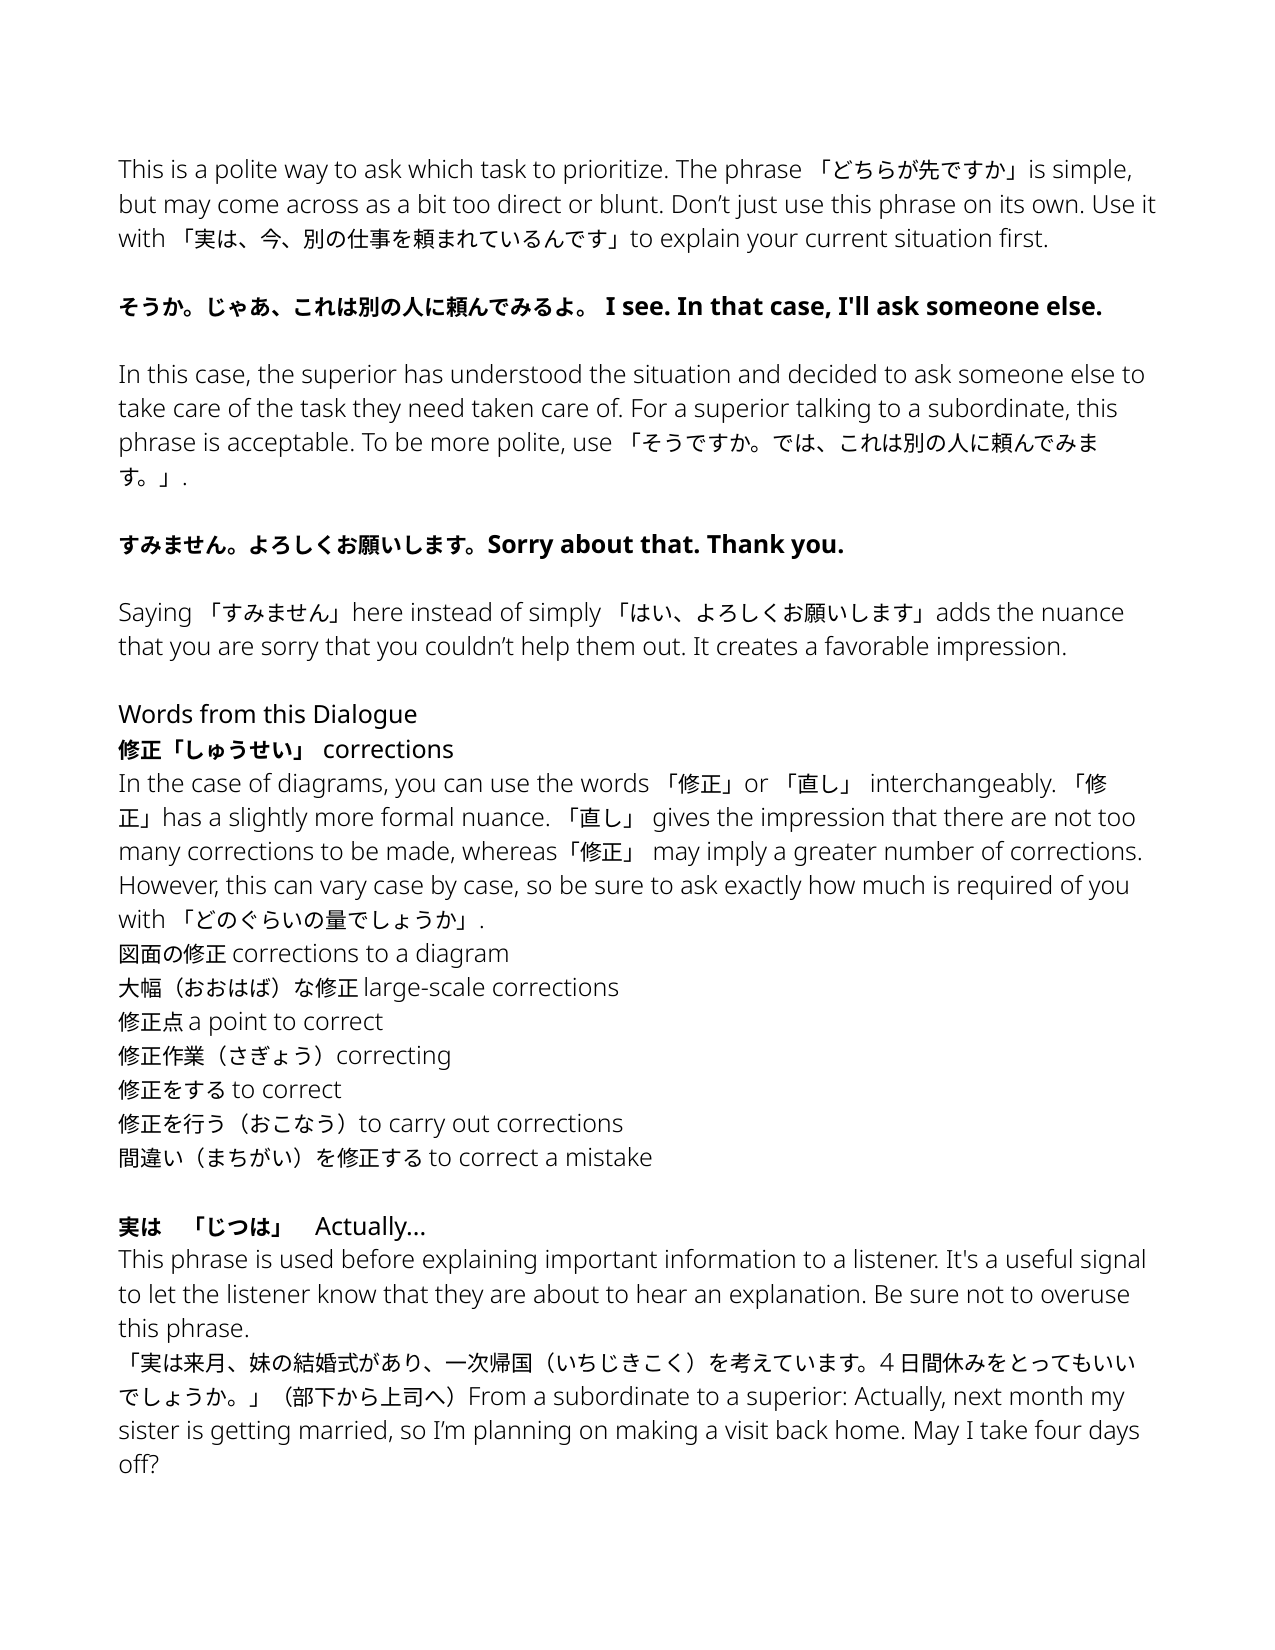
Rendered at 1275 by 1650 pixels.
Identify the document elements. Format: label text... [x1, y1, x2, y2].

text すみません。よろしくお願いします。Sorry about that. Thank you. [118, 527, 1157, 561]
text In this case, the superior has understood the situation and decided to ask someone else to take care of the task they need taken care of. For a superior talking to a subordinate, this phrase is acceptable. To be more polite, use 「そうですか。では、これは別の人に頼んでみます。」. [118, 357, 1157, 493]
text This is a polite way to ask which task to prioritize. The phrase 「どちらが先ですか」is simple, but may come across as a bit too direct or blunt. Don’t just use this phrase on its own. Use it with 「実は、今、別の仕事を頼まれているんです」to explain your current situation first. [118, 152, 1157, 254]
text 修正を行う（おこなう）to carry out corrections [118, 1106, 1157, 1140]
text 間違い（まちがい）を修正するto correct a mistake [118, 1140, 1157, 1174]
text 「実は来月、妹の結婚式があり、一次帰国（いちじきこく）を考えています。4日間休みをとってもいいでしょうか。」（部下から上司へ）From a subordinate to a superior: Actually, next month my sister is getting married, so I’m planning on making a visit back home. May I take four days off? [118, 1344, 1157, 1481]
text 修正をするto correct [118, 1072, 1157, 1106]
text 修正作業（さぎょう）correcting [118, 1038, 1157, 1072]
text 修正「しゅうせい」 corrections [118, 731, 1157, 765]
text 実は 「じつは」 Actually... [118, 1208, 1157, 1242]
text 大幅（おおはば）な修正large-scale corrections [118, 970, 1157, 1004]
text This phrase is used before explaining important information to a listener. It's a useful signal to let the listener know that they are about to hear an explanation. Be sure not to overuse this phrase. [118, 1242, 1157, 1344]
text そうか。じゃあ、これは別の人に頼んでみるよ。 I see. In that case, I'll ask someone else. [118, 288, 1157, 322]
text Saying 「すみません」here instead of simply 「はい、よろしくお願いします」adds the nuance that you are sorry that you couldn’t help them out. It creates a favorable impression. [118, 595, 1157, 663]
text 図面の修正corrections to a diagram [118, 936, 1157, 970]
text In the case of diagrams, you can use the words 「修正」or 「直し」 interchangeably. 「修正」has a slightly more formal nuance. 「直し」 gives the impression that there are not too many corrections to be made, whereas「修正」 may imply a greater number of corrections. However, this can vary case by case, so be sure to ask exactly how much is required of you with 「どのぐらいの量でしょうか」. [118, 765, 1157, 936]
text 修正点a point to correct [118, 1004, 1157, 1038]
text Words from this Dialogue [118, 697, 1157, 731]
